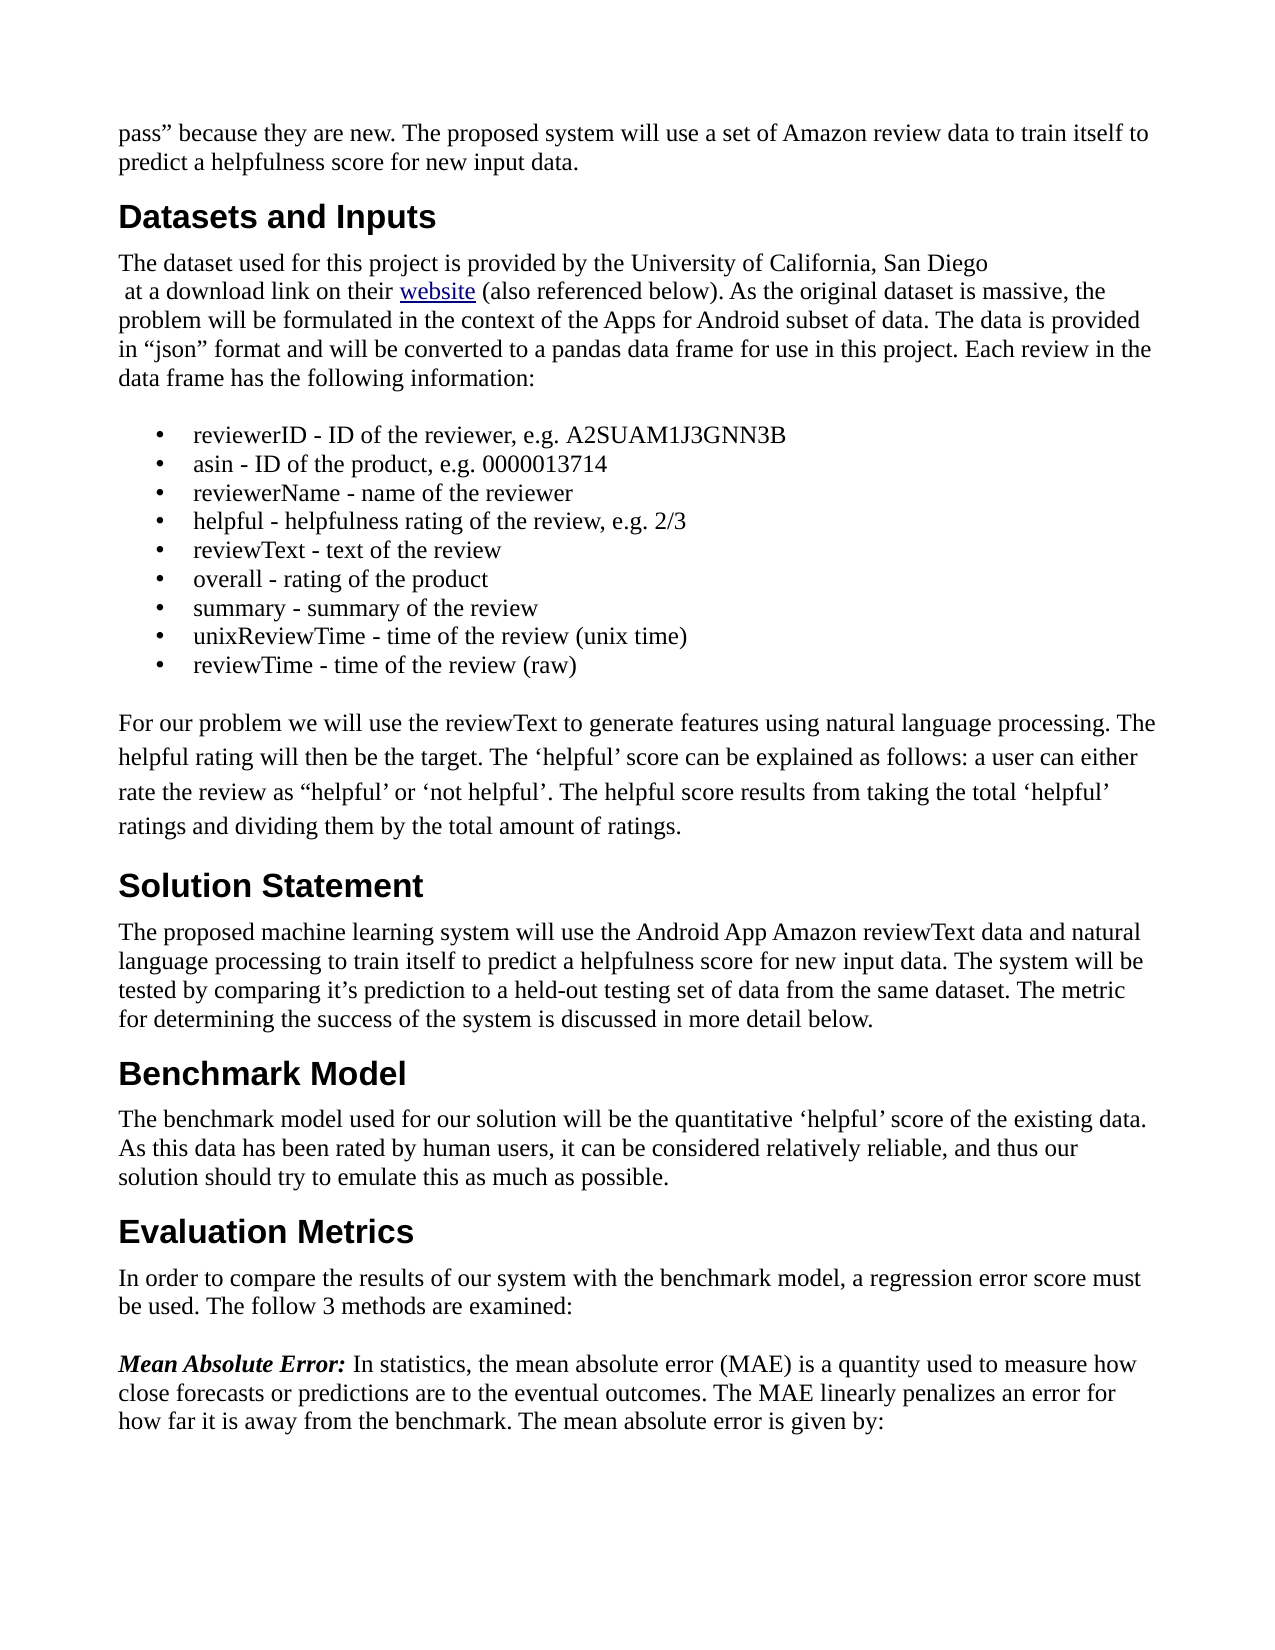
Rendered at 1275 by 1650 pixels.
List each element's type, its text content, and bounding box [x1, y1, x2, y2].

list reviewerID - ID of the reviewer, e.g. A2SUAM1J3GNN3B [156, 420, 1157, 449]
text For our problem we will use the reviewText to generate features using natural language processing. The helpful rating will then be the target. The ‘helpful’ score can be explained as follows: a user can either rate the review as “helpful’ or ‘not helpful’. The helpful score results from taking the total ‘helpful’ ratings and dividing them by the total amount of ratings. [118, 708, 1157, 840]
text at a download link on their website (also referenced below). As the original dataset is massive, the problem will be formulated in the context of the Apps for Android subset of data. The data is provided in “json” format and will be converted to a pandas data frame for use in this project. Each review in the data frame has the following information: [118, 276, 1157, 391]
text Mean Absolute Error: In statistics, the mean absolute error (MAE) is a quantity used to measure how close forecasts or predictions are to the eventual outcomes. The MAE linearly penalizes an error for how far it is away from the benchmark. The mean absolute error is given by: [118, 1349, 1157, 1435]
list helpful - helpfulness rating of the review, e.g. 2/3 [156, 506, 1157, 535]
list asin - ID of the product, e.g. 0000013714 [156, 449, 1157, 478]
list summary - summary of the review [156, 593, 1157, 621]
list reviewerName - name of the reviewer [156, 478, 1157, 506]
text The dataset used for this project is provided by the University of California, San Diego [118, 248, 1157, 276]
subtitle Datasets and Inputs [118, 196, 1157, 235]
list reviewText - text of the review [156, 535, 1157, 564]
text The benchmark model used for our solution will be the quantitative ‘helpful’ score of the existing data. As this data has been rated by human users, it can be considered relatively reliable, and thus our solution should try to emulate this as much as possible. [118, 1104, 1157, 1191]
text The proposed machine learning system will use the Android App Amazon reviewText data and natural language processing to train itself to predict a helpfulness score for new input data. The system will be tested by comparing it’s prediction to a held-out testing set of data from the same dataset. The metric for determining the success of the system is discussed in more detail below. [118, 917, 1157, 1032]
list overall - rating of the product [156, 564, 1157, 593]
list unixReviewTime - time of the review (unix time) [156, 621, 1157, 650]
text In order to compare the results of our system with the benchmark model, a regression error score must be used. The follow 3 methods are examined: [118, 1263, 1157, 1320]
subtitle Evaluation Metrics [118, 1212, 1157, 1250]
text pass” because they are new. The proposed system will use a set of Amazon review data to train itself to predict a helpfulness score for new input data. [118, 118, 1157, 176]
subtitle Benchmark Model [118, 1053, 1157, 1092]
subtitle Solution Statement [118, 866, 1157, 905]
list reviewTime - time of the review (raw) [156, 650, 1157, 679]
